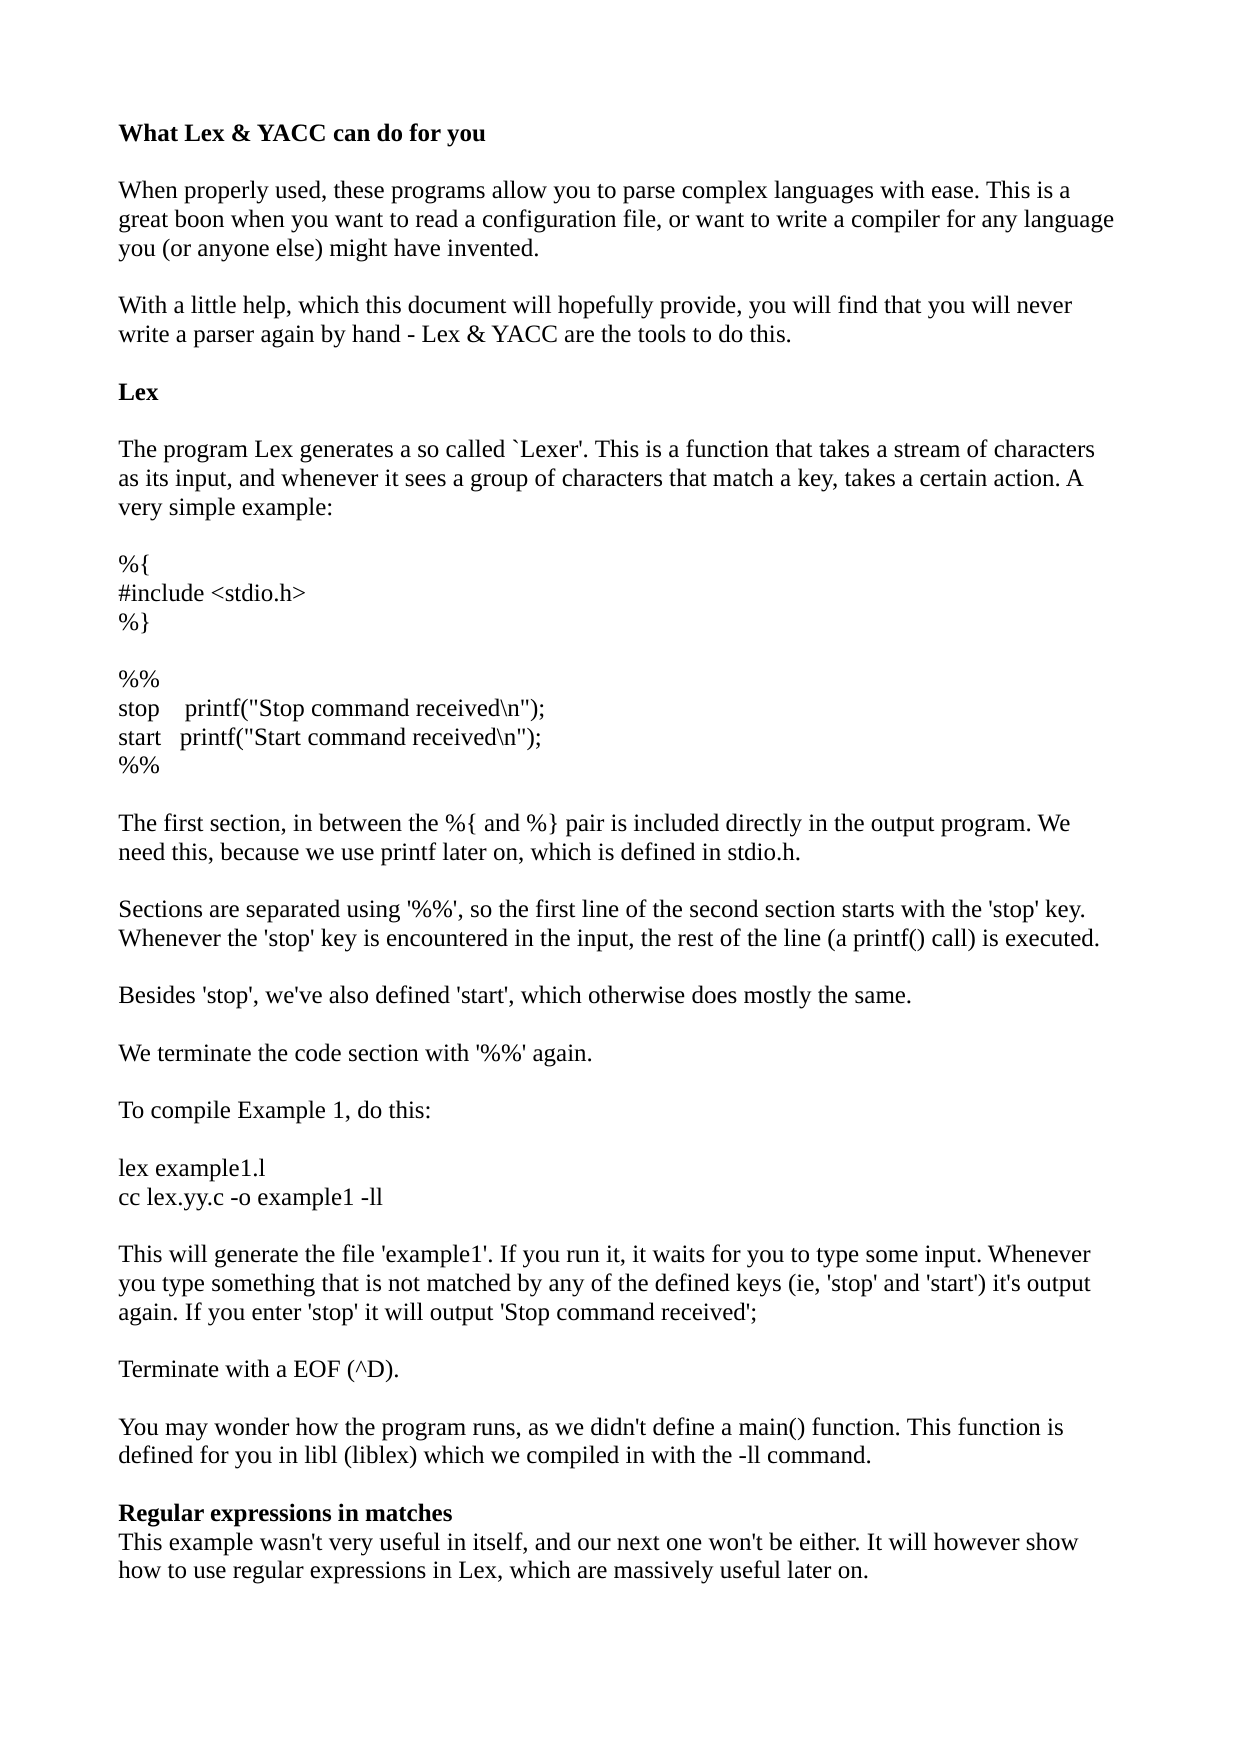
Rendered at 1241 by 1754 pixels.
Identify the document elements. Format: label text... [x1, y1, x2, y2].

text The program Lex generates a so called `Lexer'. This is a function that takes a stream of characters as its input, and whenever it sees a group of characters that match a key, takes a certain action. A very simple example: [118, 434, 1122, 521]
text %} [118, 607, 1122, 636]
text Sections are separated using '%%', so the first line of the second section starts with the 'stop' key. Whenever the 'stop' key is encountered in the input, the rest of the line (a printf() call) is executed. [118, 894, 1122, 952]
text cc lex.yy.c -o example1 -ll [118, 1182, 1122, 1211]
text We terminate the code section with '%%' again. [118, 1038, 1122, 1067]
text start printf("Start command received\n"); [118, 722, 1122, 751]
text The first section, in between the %{ and %} pair is included directly in the output program. We need this, because we use printf later on, which is defined in stdio.h. [118, 808, 1122, 866]
text When properly used, these programs allow you to parse complex languages with ease. This is a great boon when you want to read a configuration file, or want to write a compiler for any language you (or anyone else) might have invented. [118, 176, 1122, 262]
text Terminate with a EOF (^D). [118, 1354, 1122, 1383]
text This example wasn't very useful in itself, and our next one won't be either. It will however show how to use regular expressions in Lex, which are massively useful later on. [118, 1527, 1122, 1584]
text %{ [118, 549, 1122, 578]
text Besides 'stop', we've also defined 'start', which otherwise does mostly the same. [118, 981, 1122, 1009]
text With a little help, which this document will hopefully provide, you will find that you will never write a parser again by hand - Lex & YACC are the tools to do this. [118, 291, 1122, 348]
text #include <stdio.h> [118, 578, 1122, 607]
text %% [118, 664, 1122, 693]
text What Lex & YACC can do for you [118, 118, 1122, 147]
text stop printf("Stop command received\n"); [118, 693, 1122, 722]
text This will generate the file 'example1'. If you run it, it waits for you to type some input. Whenever you type something that is not matched by any of the defined keys (ie, 'stop' and 'start') it's output again. If you enter 'stop' it will output 'Stop command received'; [118, 1239, 1122, 1326]
text To compile Example 1, do this: [118, 1096, 1122, 1124]
text %% [118, 751, 1122, 779]
text Lex [118, 377, 1122, 406]
text lex example1.l [118, 1153, 1122, 1182]
text Regular expressions in matches [118, 1498, 1122, 1527]
text You may wonder how the program runs, as we didn't define a main() function. This function is defined for you in libl (liblex) which we compiled in with the -ll command. [118, 1412, 1122, 1469]
